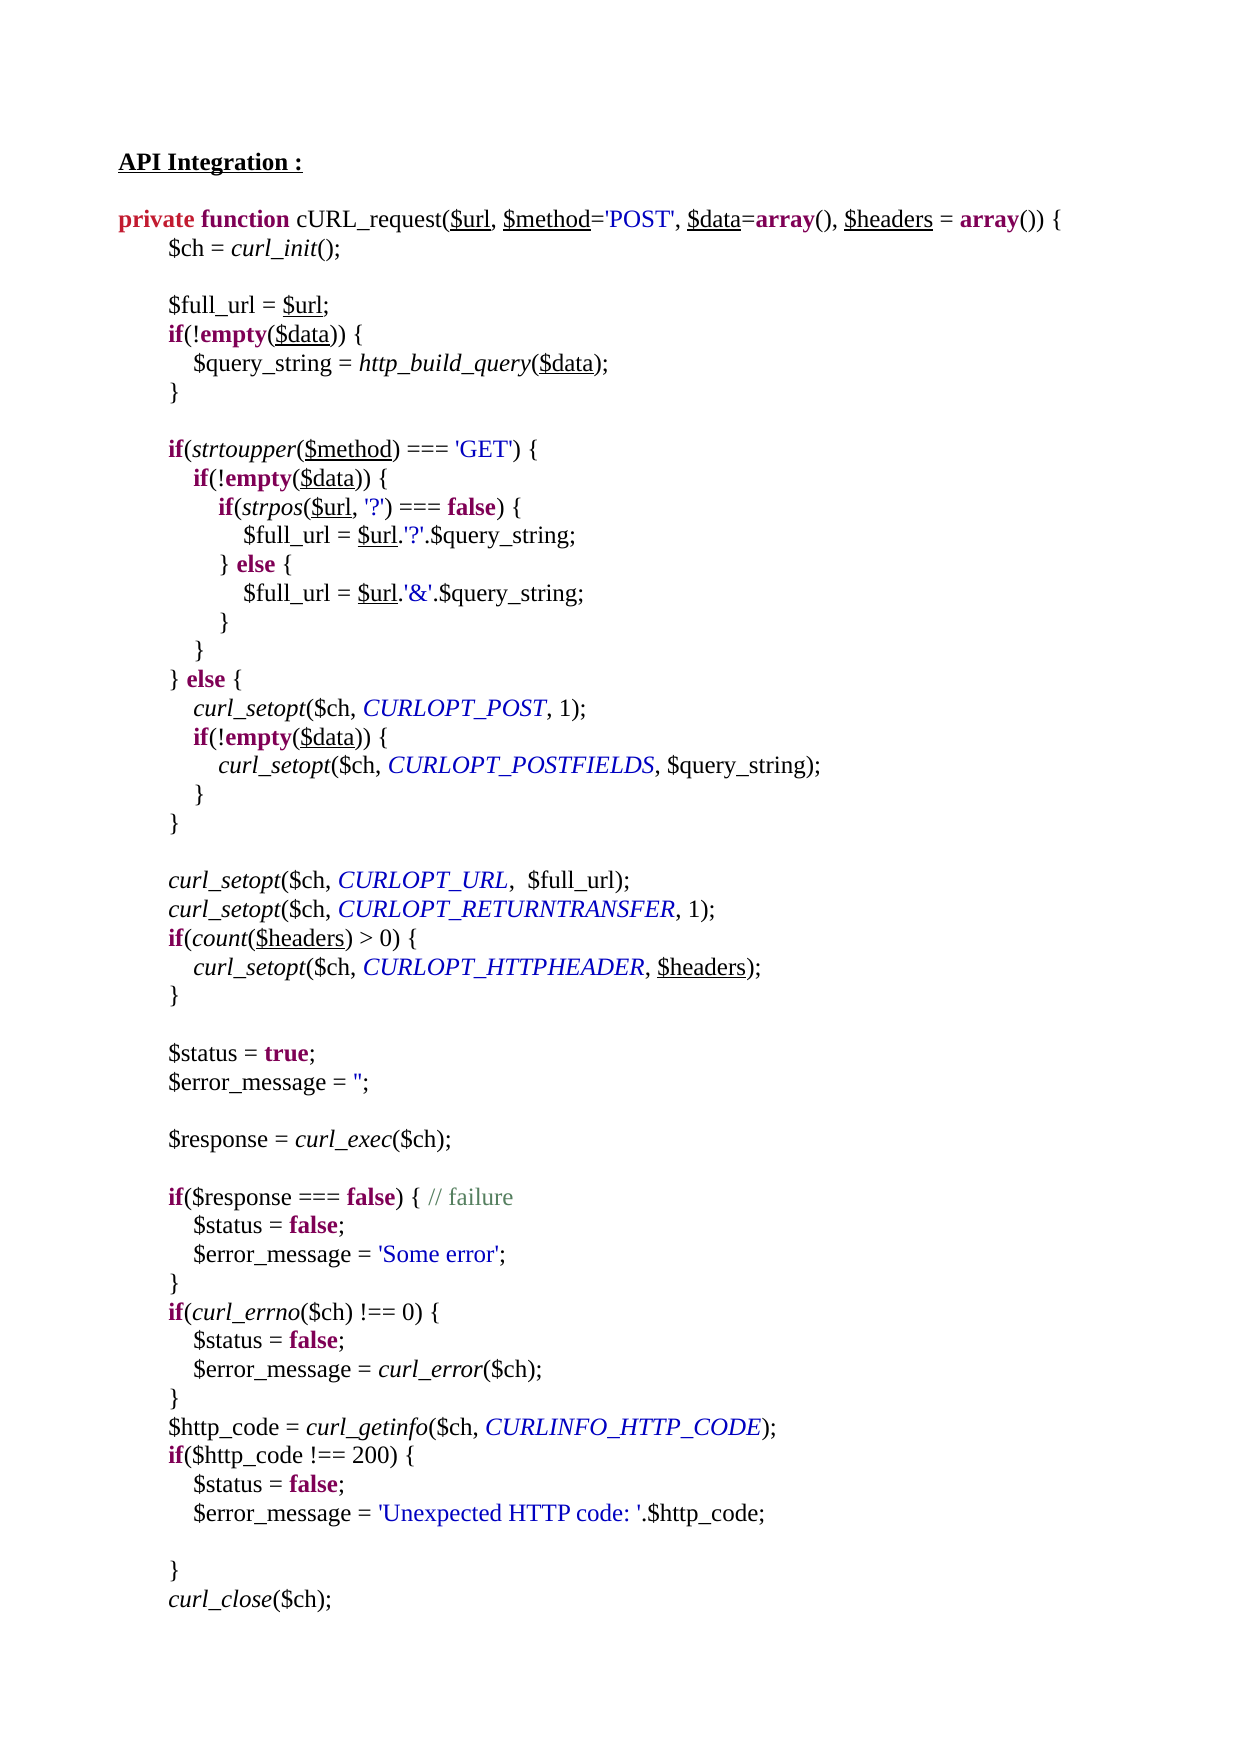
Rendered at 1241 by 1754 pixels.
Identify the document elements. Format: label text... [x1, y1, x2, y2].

text if($http_code !== 200) { [118, 1441, 1122, 1469]
text if(curl_errno($ch) !== 0) { [118, 1297, 1122, 1326]
text curl_setopt($ch, CURLOPT_HTTPHEADER, $headers); [118, 952, 1122, 981]
text } [118, 607, 1122, 636]
text if(!empty($data)) { [118, 722, 1122, 751]
text $full_url = $url.'?'.$query_string; [118, 521, 1122, 549]
text } [118, 1556, 1122, 1584]
text $error_message = ''; [118, 1067, 1122, 1096]
text $full_url = $url; [118, 291, 1122, 319]
text curl_setopt($ch, CURLOPT_POSTFIELDS, $query_string); [118, 751, 1122, 779]
text curl_setopt($ch, CURLOPT_RETURNTRANSFER, 1); [118, 894, 1122, 923]
text } [118, 808, 1122, 837]
text if(strtoupper($method) === 'GET') { [118, 434, 1122, 463]
text } [118, 636, 1122, 664]
text if($response === false) { // failure [118, 1182, 1122, 1211]
text $status = false; [118, 1211, 1122, 1239]
text } else { [118, 664, 1122, 693]
text $error_message = 'Unexpected HTTP code: '.$http_code; [118, 1498, 1122, 1527]
text $error_message = 'Some error'; [118, 1239, 1122, 1268]
text } [118, 981, 1122, 1009]
text if(!empty($data)) { [118, 319, 1122, 348]
text $query_string = http_build_query($data); [118, 348, 1122, 377]
text } [118, 779, 1122, 808]
text $http_code = curl_getinfo($ch, CURLINFO_HTTP_CODE); [118, 1412, 1122, 1441]
text private function cURL_request($url, $method='POST', $data=array(), $headers = array()) { [118, 204, 1122, 233]
text curl_setopt($ch, CURLOPT_POST, 1); [118, 693, 1122, 722]
text API Integration : [118, 147, 1122, 176]
text if(count($headers) > 0) { [118, 923, 1122, 952]
text $ch = curl_init(); [118, 233, 1122, 262]
text $response = curl_exec($ch); [118, 1124, 1122, 1153]
text $status = true; [118, 1038, 1122, 1067]
text if(!empty($data)) { [118, 463, 1122, 492]
text $error_message = curl_error($ch); [118, 1354, 1122, 1383]
text curl_close($ch); [118, 1584, 1122, 1613]
text if(strpos($url, '?') === false) { [118, 492, 1122, 521]
text } [118, 1383, 1122, 1412]
text } [118, 377, 1122, 406]
text $full_url = $url.'&'.$query_string; [118, 578, 1122, 607]
text } [118, 1268, 1122, 1297]
text } else { [118, 549, 1122, 578]
text $status = false; [118, 1326, 1122, 1354]
text curl_setopt($ch, CURLOPT_URL, $full_url); [118, 866, 1122, 894]
text $status = false; [118, 1469, 1122, 1498]
